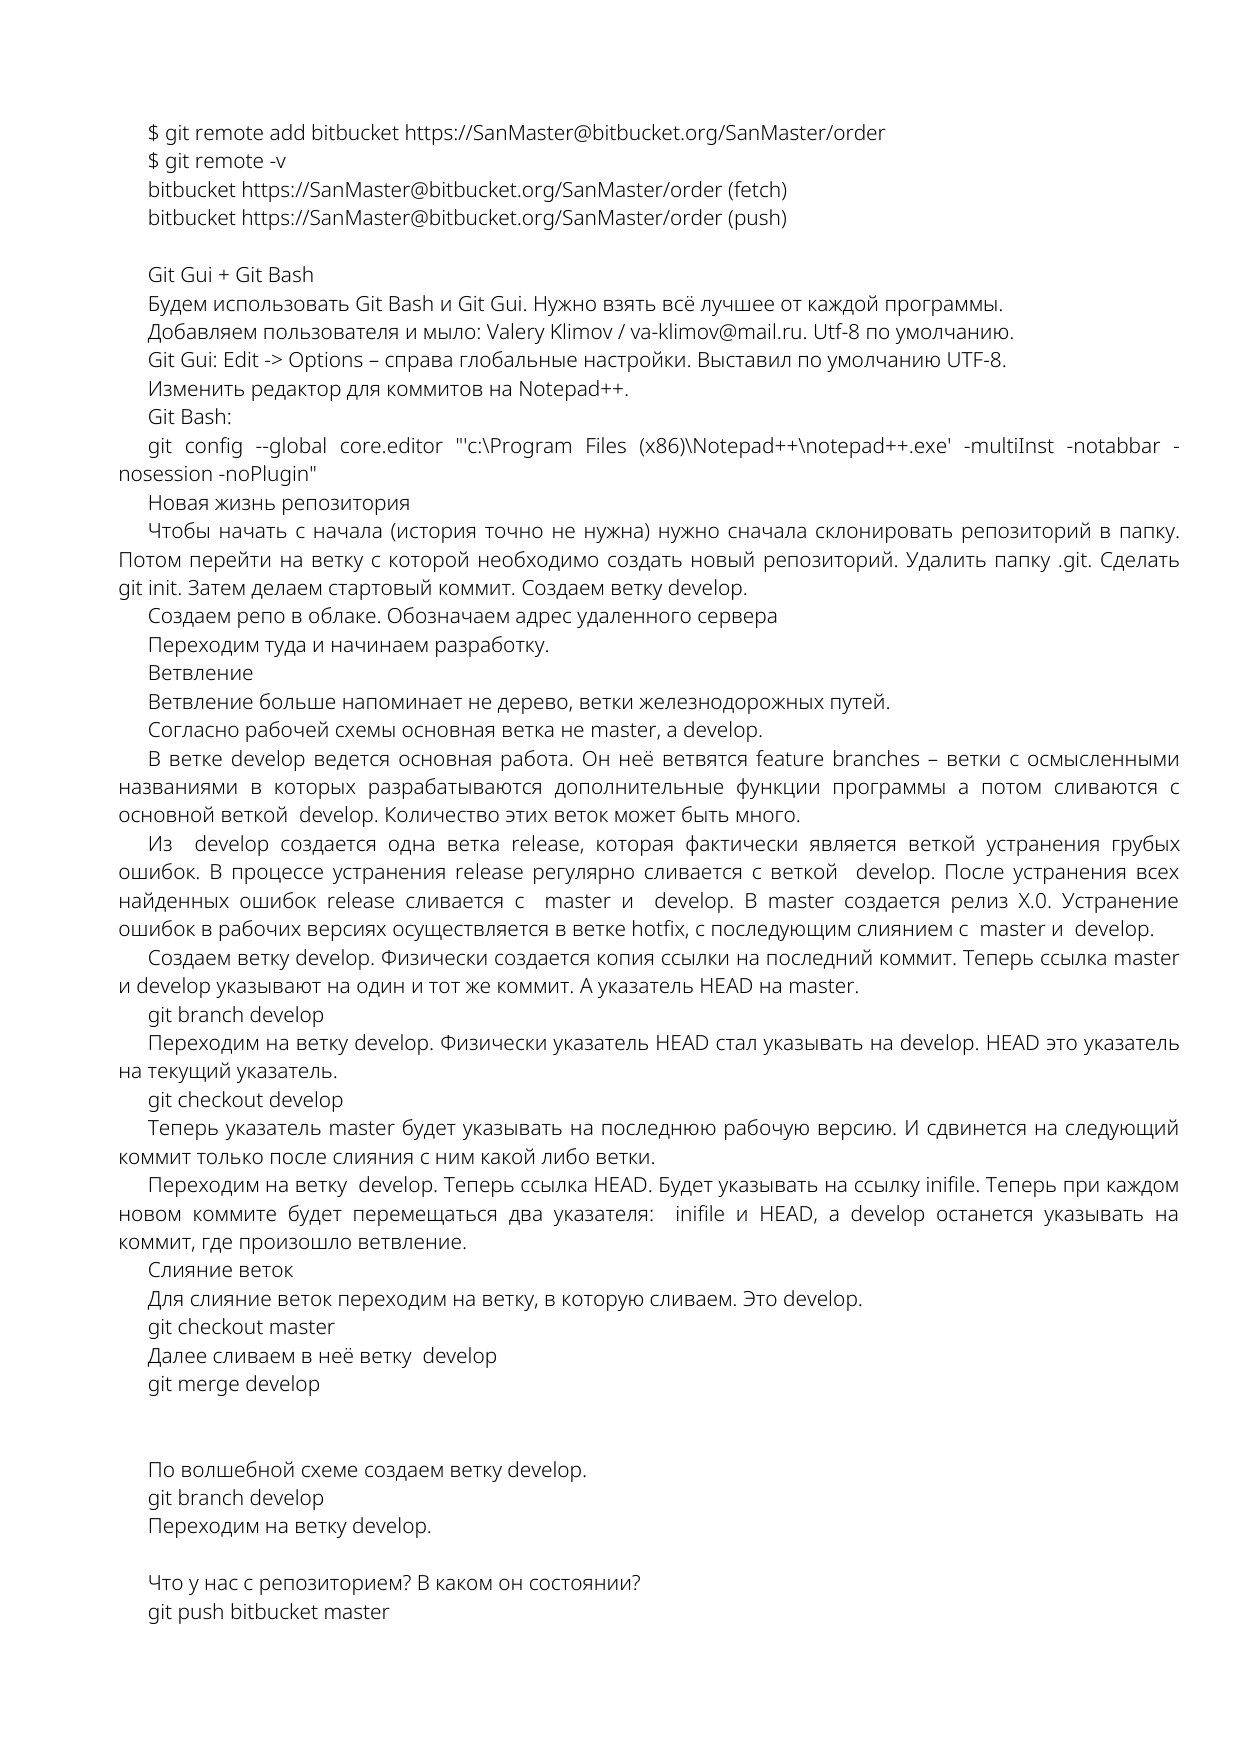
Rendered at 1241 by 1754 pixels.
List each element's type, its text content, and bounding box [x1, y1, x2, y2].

text $ git remote add bitbucket https://SanMaster@bitbucket.org/SanMaster/order [118, 118, 1181, 147]
text Новая жизнь репозитория [118, 488, 1181, 516]
text git branch develop [118, 1483, 1181, 1512]
text Для слияние веток переходим на ветку, в которую сливаем. Это develop. [118, 1284, 1181, 1312]
text Что у нас с репозиторием? В каком он состоянии? [118, 1568, 1181, 1597]
text Ветвление больше напоминает не дерево, ветки железнодорожных путей. [118, 687, 1181, 715]
text Чтобы начать с начала (история точно не нужна) нужно сначала склонировать репозиторий в папку. Потом перейти на ветку с которой необходимо создать новый репозиторий. Удалить папку .git. Сделать git init. Затем делаем стартовый коммит. Создаем ветку develop. [118, 516, 1181, 602]
text Изменить редактор для коммитов на Notepad++. [118, 374, 1181, 402]
text $ git remote -v [118, 147, 1181, 175]
text Будем использовать Git Bash и Git Gui. Нужно взять всё лучшее от каждой программы. [118, 289, 1181, 317]
text Git Bash: [118, 402, 1181, 431]
text Создаем репо в облаке. Обозначаем адрес удаленного сервера [118, 602, 1181, 630]
text git push bitbucket master [118, 1597, 1181, 1625]
text Переходим на ветку develop. [118, 1512, 1181, 1540]
text Из develop создается одна ветка release, которая фактически является веткой устранения грубых ошибок. В процессе устранения release регулярно сливается с веткой develop. После устранения всех найденных ошибок release сливается с master и develop. В master создается релиз Х.0. Устранение ошибок в рабочих версиях осуществляется в ветке hotfix, с последующим слиянием с master и develop. [118, 829, 1181, 943]
text По волшебной схеме создаем ветку develop. [118, 1455, 1181, 1483]
text bitbucket https://SanMaster@bitbucket.org/SanMaster/order (push) [118, 203, 1181, 232]
text git merge develop [118, 1369, 1181, 1398]
text Переходим туда и начинаем разработку. [118, 630, 1181, 658]
text Git Gui: Edit -> Options – справа глобальные настройки. Выставил по умолчанию UTF-8. [118, 346, 1181, 374]
text bitbucket https://SanMaster@bitbucket.org/SanMaster/order (fetch) [118, 175, 1181, 203]
text Согласно рабочей схемы основная ветка не master, а develop. [118, 715, 1181, 744]
text Переходим на ветку develop. Физически указатель HEAD стал указывать на develop. HEAD это указатель на текущий указатель. [118, 1028, 1181, 1085]
text git checkout master [118, 1312, 1181, 1341]
text Слияние веток [118, 1256, 1181, 1284]
text Создаем ветку develop. Физически создается копия ссылки на последний коммит. Теперь ссылка master и develop указывают на один и тот же коммит. А указатель HEAD на master. [118, 943, 1181, 1000]
text В ветке develop ведется основная работа. Он неё ветвятся feature branches – ветки с осмысленными названиями в которых разрабатываются дополнительные функции программы а потом сливаются с основной веткой develop. Количество этих веток может быть много. [118, 744, 1181, 829]
text Теперь указатель master будет указывать на последнюю рабочую версию. И сдвинется на следующий коммит только после слияния с ним какой либо ветки. [118, 1113, 1181, 1170]
text git branch develop [118, 1000, 1181, 1028]
text Переходим на ветку develop. Теперь ссылка HEAD. Будет указывать на ссылку inifile. Теперь при каждом новом коммите будет перемещаться два указателя: inifile и HEAD, а develop останется указывать на коммит, где произошло ветвление. [118, 1170, 1181, 1256]
text Git Gui + Git Bash [118, 260, 1181, 289]
text Добавляем пользователя и мыло: Valery Klimov / va-klimov@mail.ru. Utf-8 по умолчанию. [118, 317, 1181, 346]
text git config --global core.editor "'c:\Program Files (x86)\Notepad++\notepad++.exe' -multiInst -notabbar -nosession -noPlugin" [118, 431, 1181, 488]
text Далее сливаем в неё ветку develop [118, 1341, 1181, 1369]
text git checkout develop [118, 1085, 1181, 1113]
text Ветвление [118, 658, 1181, 687]
